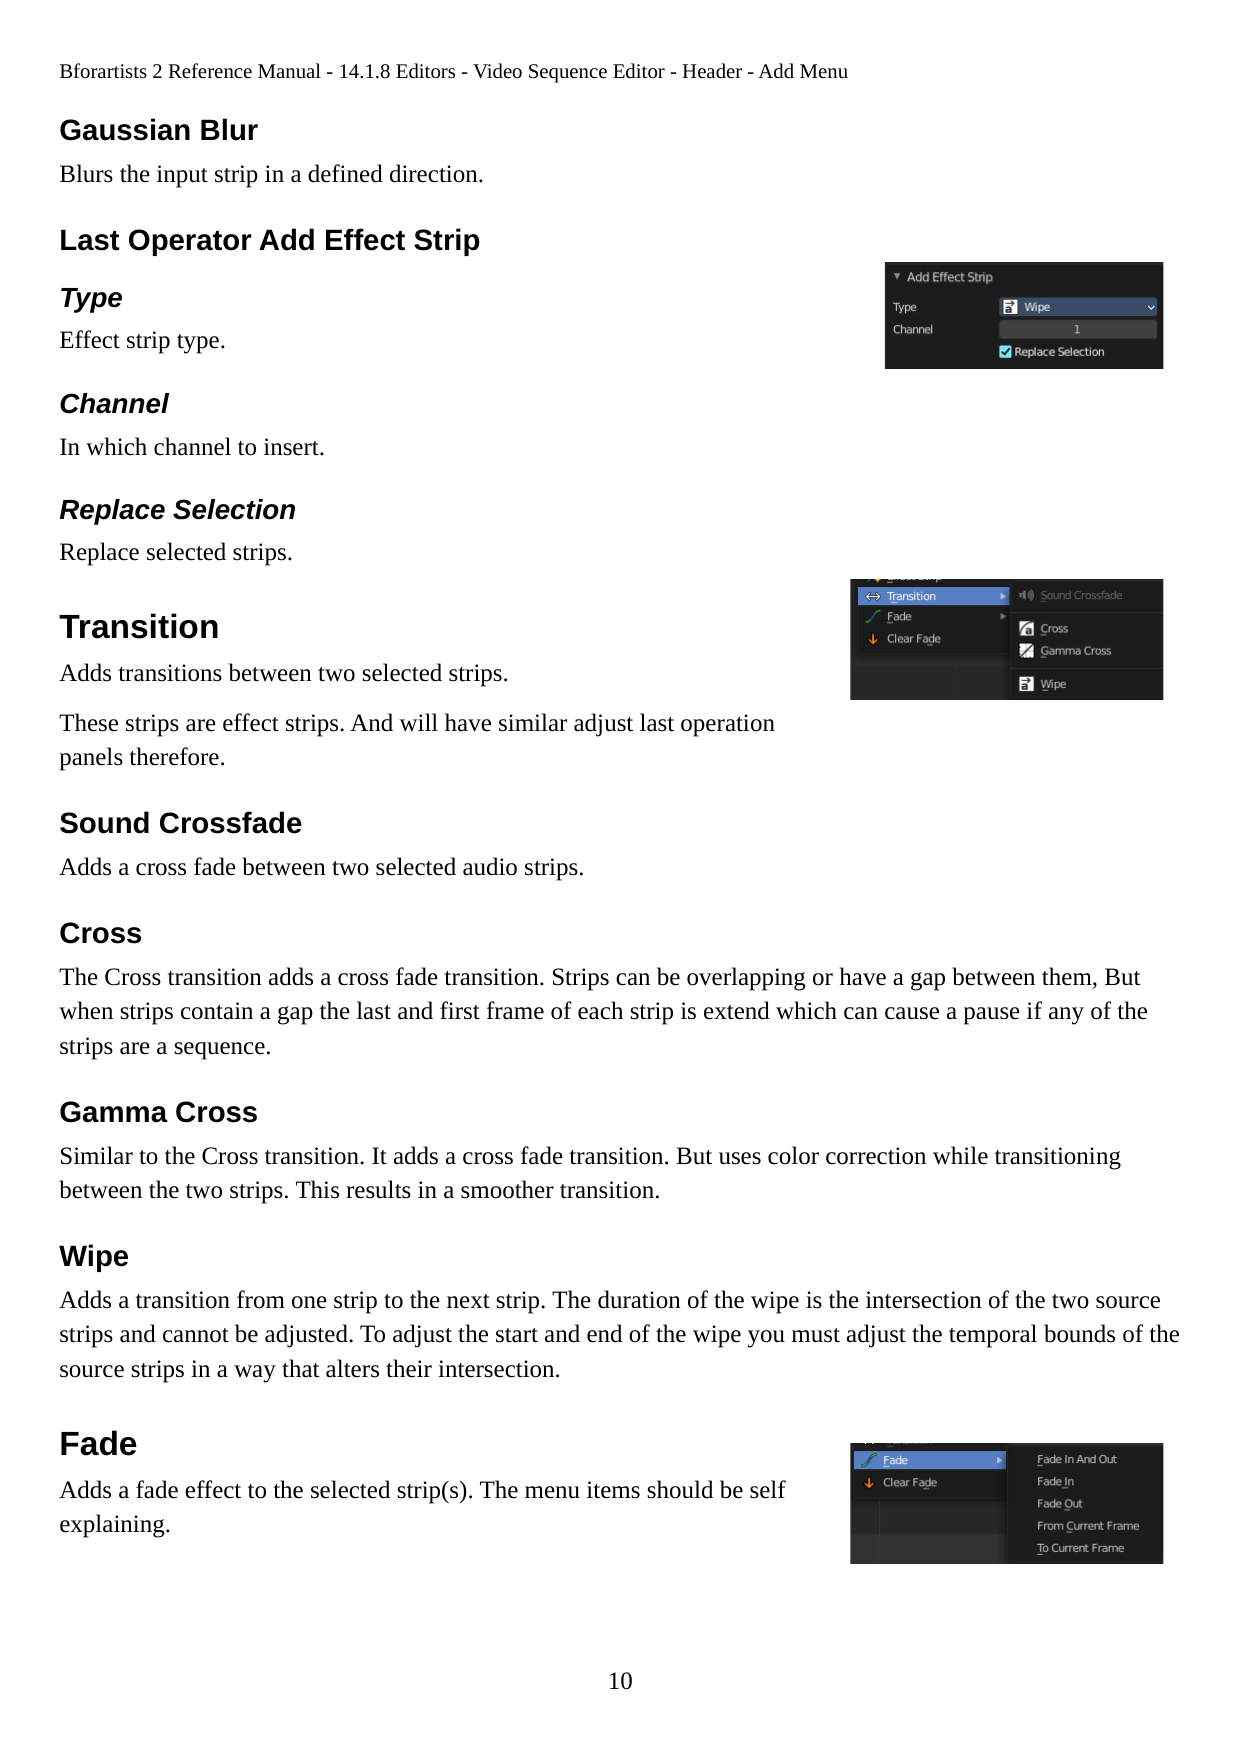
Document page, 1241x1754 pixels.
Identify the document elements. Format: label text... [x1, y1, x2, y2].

text Effect strip type. [59, 326, 884, 354]
text Adds a transition from one strip to the next strip. The duration of the wipe is the intersection of the two source strips and cannot be adjusted. To adjust the start and end of the wipe you must adjust the temporal bounds of the source strips in a way that alters their intersection. [59, 1285, 1181, 1383]
subtitle Transition [59, 607, 850, 646]
picture [850, 579, 1164, 700]
text Similar to the Cross transition. It adds a cross fade transition. But uses color correction while transitioning between the two strips. This results in a smoother transition. [59, 1141, 1181, 1204]
subtitle Gamma Cross [59, 1094, 1181, 1128]
text These strips are effect strips. And will have similar adjust last operation panels therefore. [59, 708, 1181, 771]
text Adds a cross fade between two selected audio strips. [59, 852, 1181, 881]
picture [884, 262, 1164, 369]
subtitle [1164, 607, 1181, 646]
subtitle Gaussian Blur [59, 113, 1181, 146]
subtitle Fade [59, 1424, 1181, 1463]
text Adds a fade effect to the selected strip(s). The menu items should be self explaining. [59, 1475, 850, 1538]
subtitle Cross [59, 916, 1181, 949]
text The Cross transition adds a cross fade transition. Strips can be overlapping or have a gap between them, But when strips contain a gap the last and first frame of each strip is extend which can cause a pause if any of the strips are a sequence. [59, 962, 1181, 1059]
subtitle [1164, 281, 1181, 313]
text [1164, 326, 1181, 354]
subtitle Last Operator Add Effect Strip [59, 222, 1181, 256]
subtitle Wipe [59, 1239, 1181, 1273]
subtitle Replace Selection [59, 493, 1181, 525]
text Adds transitions between two selected strips. [59, 658, 850, 687]
picture [850, 1443, 1164, 1564]
text Replace selected strips. [59, 537, 1181, 566]
subtitle Type [59, 281, 884, 313]
text In which channel to insert. [59, 432, 1181, 460]
subtitle Channel [59, 387, 1181, 419]
text Blurs the input strip in a defined direction. [59, 159, 1181, 188]
subtitle Sound Crossfade [59, 806, 1181, 839]
